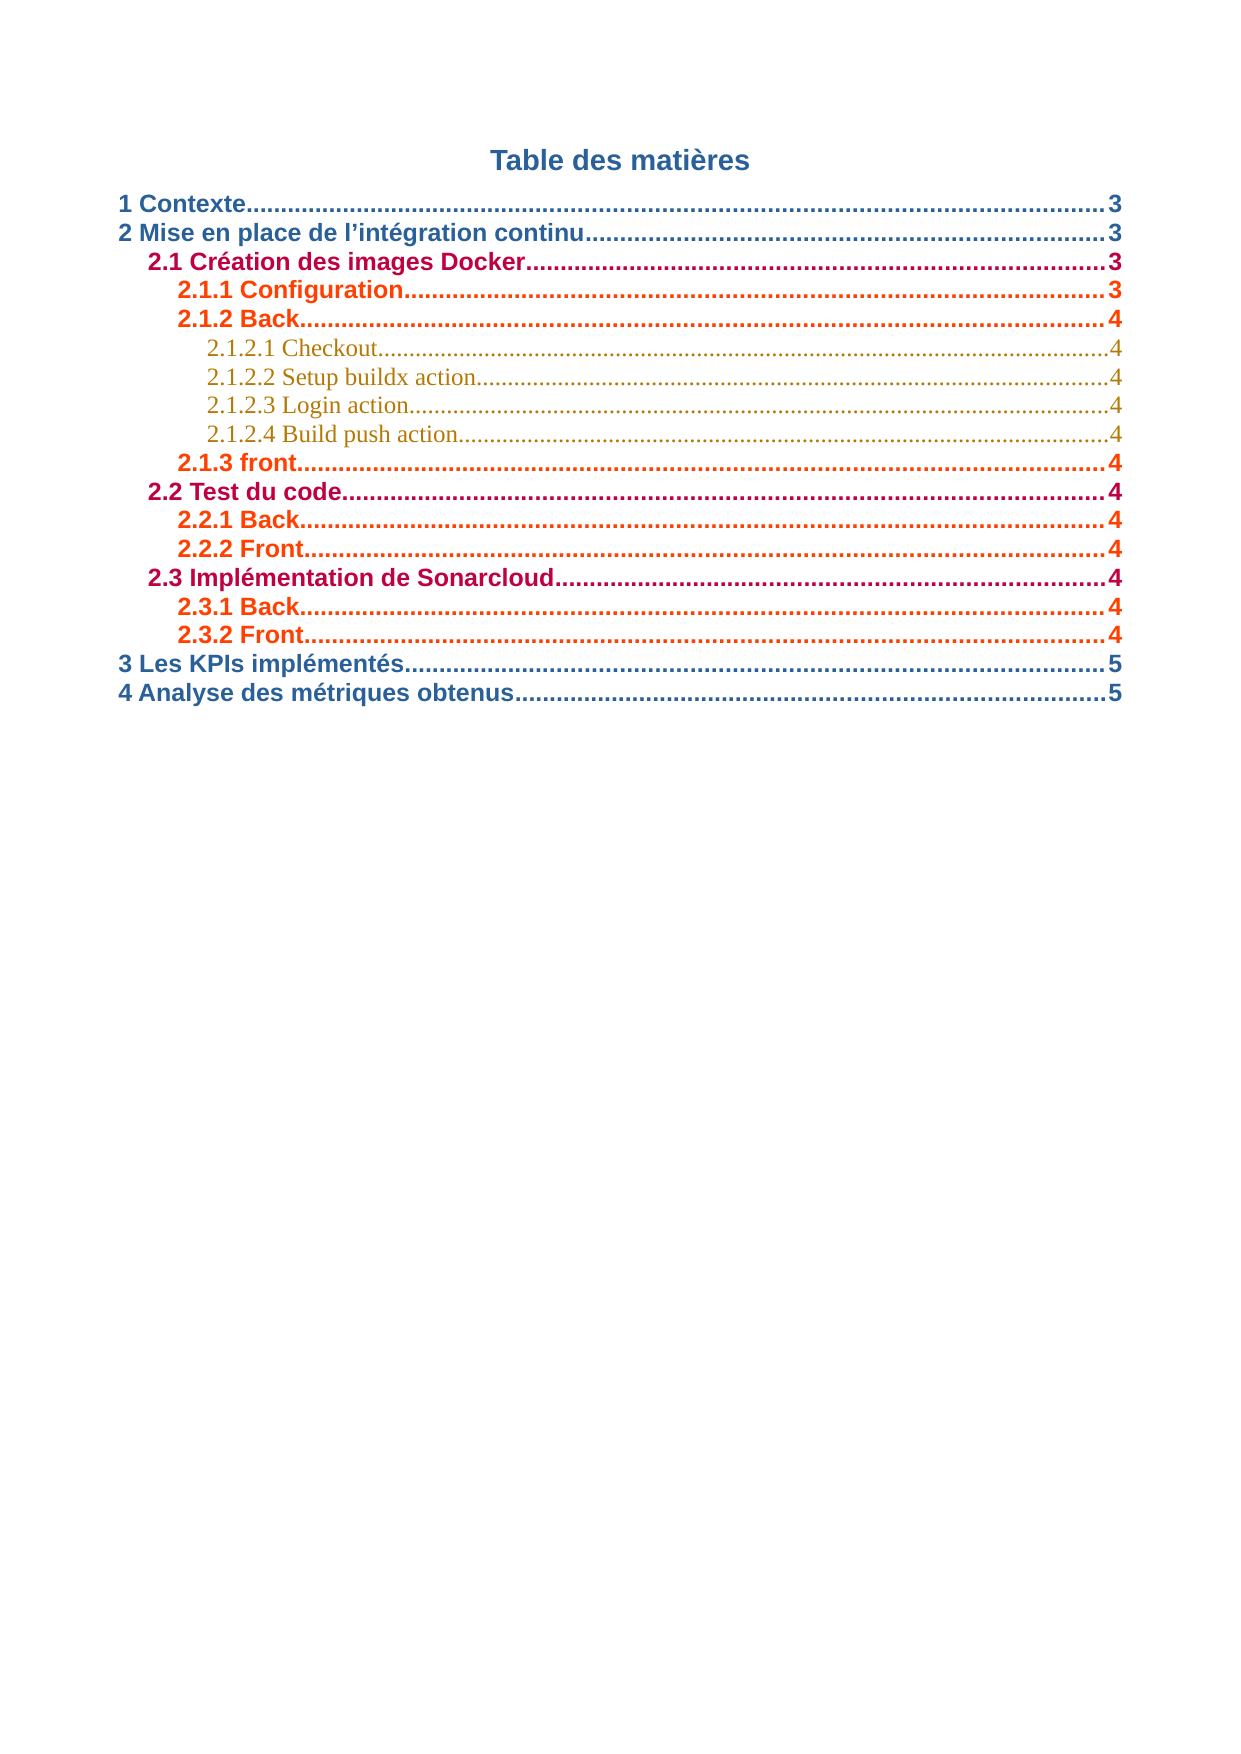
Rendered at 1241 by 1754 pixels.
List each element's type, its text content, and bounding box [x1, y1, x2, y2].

text 2.1.1 Configuration 3 [177, 275, 1122, 304]
text 4 Analyse des métriques obtenus 5 [118, 678, 1122, 707]
text 2.2 Test du code 4 [148, 477, 1122, 505]
text 3 Les KPIs implémentés 5 [118, 649, 1122, 678]
text 2.1.3 front 4 [177, 448, 1122, 477]
text 2.2.2 Front 4 [177, 534, 1122, 563]
text 2.3 Implémentation de Sonarcloud 4 [148, 563, 1122, 592]
text 2.1.2.4 Build push action 4 [207, 419, 1122, 448]
text 2.1.2 Back 4 [177, 304, 1122, 333]
text 2.3.2 Front 4 [177, 620, 1122, 649]
subtitle Table des matières [118, 143, 1122, 177]
text 2.2.1 Back 4 [177, 505, 1122, 534]
text 1 Contexte 3 [118, 189, 1122, 218]
text 2.1 Création des images Docker 3 [148, 247, 1122, 275]
text 2.3.1 Back 4 [177, 592, 1122, 620]
text 2.1.2.3 Login action 4 [207, 390, 1122, 419]
text 2.1.2.1 Checkout 4 [207, 333, 1122, 362]
text 2.1.2.2 Setup buildx action 4 [207, 362, 1122, 390]
text 2 Mise en place de l’intégration continu 3 [118, 218, 1122, 247]
